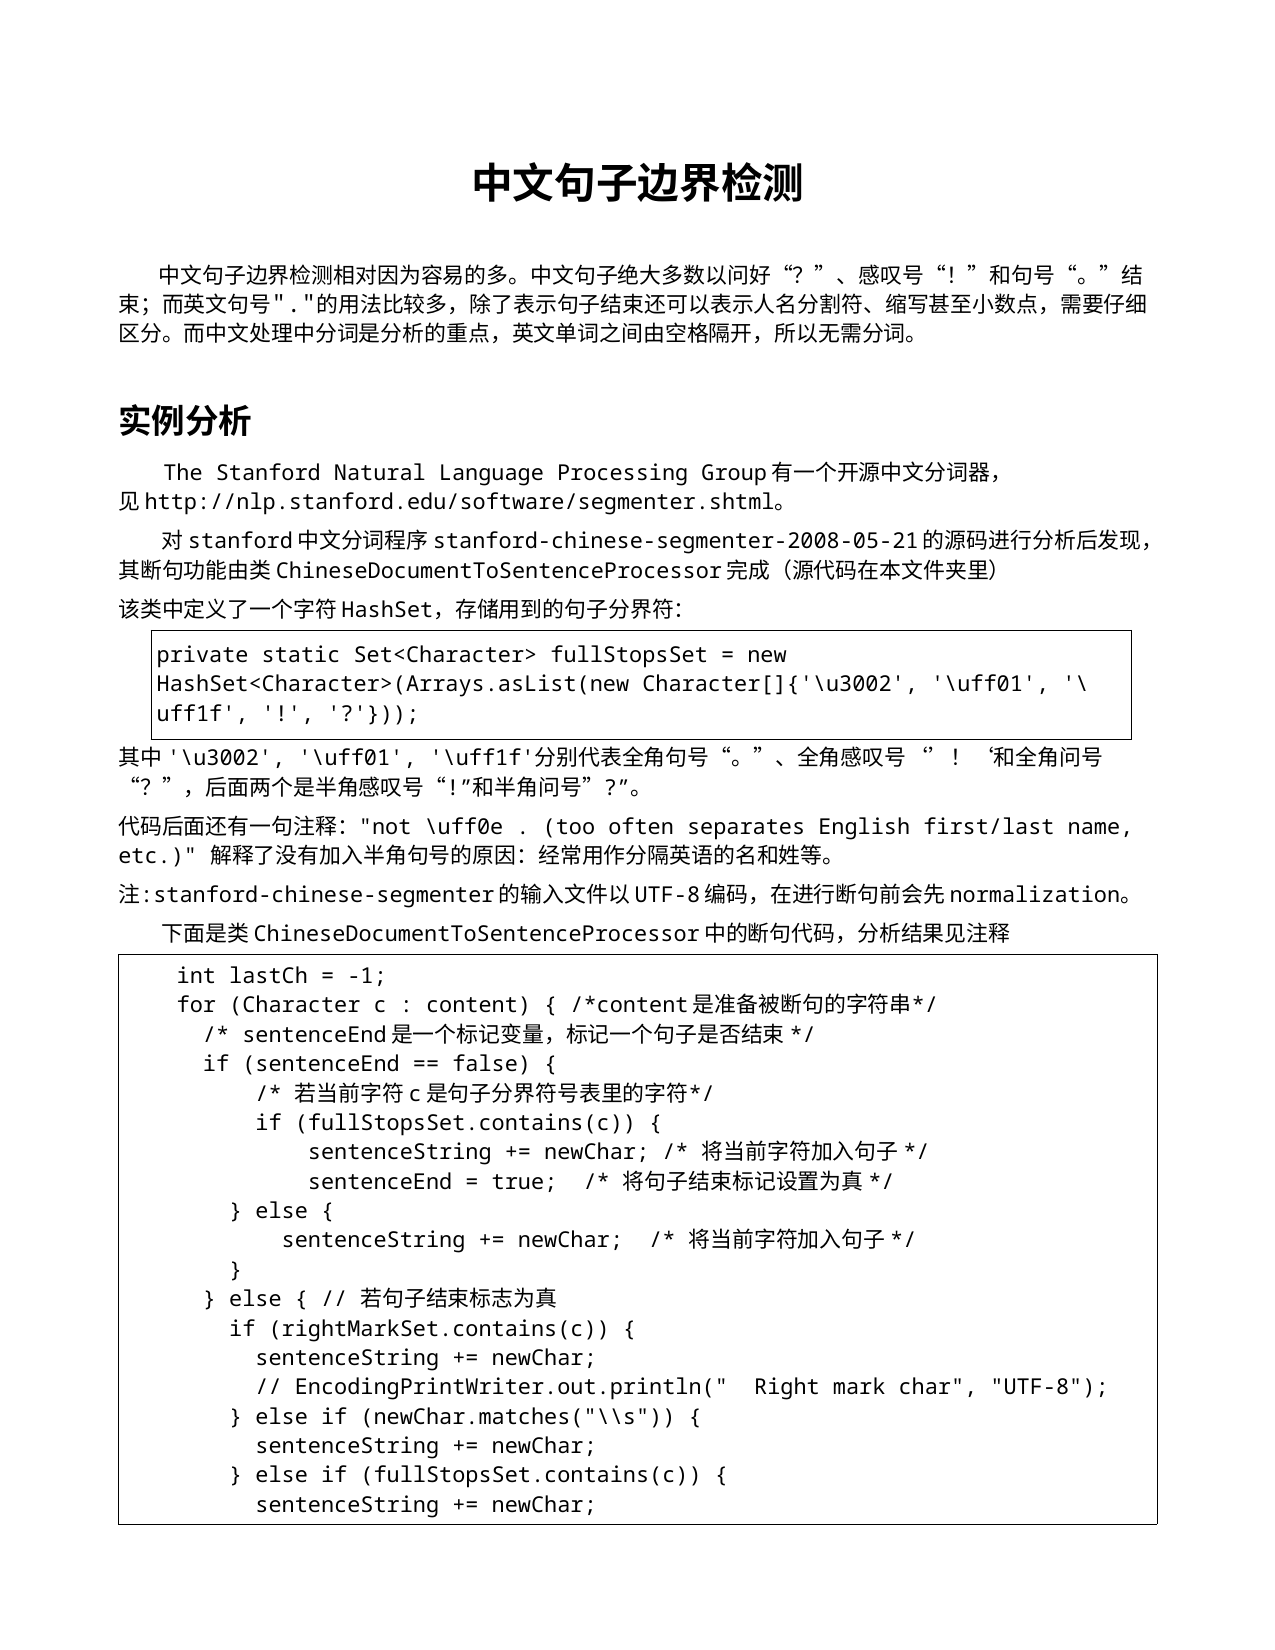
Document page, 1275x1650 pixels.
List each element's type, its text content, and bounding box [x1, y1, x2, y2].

table_header int lastCh = -1; for (Character c : content) { /*content是准备被断句的字符串*/ /* sentenceEnd是一个标记变量，标记一个句子是否结束 */ if (sentenceEnd == false) { /* 若当前字符c是句子分界符号表里的字符*/ if (fullStopsSet.contains(c)) { sentenceString += newChar; /* 将当前字符加入句子 */ sentenceEnd = true; /* 将句子结束标记设置为真 */ } else { sentenceString += newChar; /* 将当前字符加入句子 */ } } else { // 若句子结束标志为真 if (rightMarkSet.contains(c)) { sentenceString += newChar; // EncodingPrintWriter.out.println(" Right mark char", "UTF-8"); } else if (newChar.matches("\\s")) { sentenceString += newChar; } else if (fullStopsSet.contains(c)) { sentenceString += newChar; [119, 955, 1157, 1524]
table_header private static Set<Character> fullStopsSet = new HashSet<Character>(Arrays.asList(new Character[]{'\u3002', '\uff01', '\uff1f', '!', '?'})); [152, 631, 1131, 739]
text 中文句子边界检测相对因为容易的多。中文句子绝大多数以问好“？”、感叹号“！”和句号“。”结束；而英文句号"."的用法比较多，除了表示句子结束还可以表示人名分割符、缩写甚至小数点，需要仔细区分。而中文处理中分词是分析的重点，英文单词之间由空格隔开，所以无需分词。 [118, 260, 1157, 348]
text 该类中定义了一个字符HashSet，存储用到的句子分界符： [118, 594, 1157, 623]
text 其中 '\u3002', '\uff01', '\uff1f'分别代表全角句号“。”、全角感叹号‘’！‘和全角问号“？”，后面两个是半角感叹号“!”和半角问号”?”。 [118, 742, 1157, 801]
text 代码后面还有一句注释："not \uff0e . (too often separates English first/last name, etc.)" 解释了没有加入半角句号的原因：经常用作分隔英语的名和姓等。 [118, 811, 1157, 869]
text 中文句子边界检测 [118, 151, 1157, 211]
subtitle 实例分析 [118, 402, 1157, 441]
text 注:stanford-chinese-segmenter的输入文件以UTF-8编码，在进行断句前会先normalization。 [118, 879, 1157, 909]
text 对stanford中文分词程序stanford-chinese-segmenter-2008-05-21的源码进行分析后发现，其断句功能由类ChineseDocumentToSentenceProcessor完成（源代码在本文件夹里） [118, 525, 1157, 584]
text The Stanford Natural Language Processing Group有一个开源中文分词器，见http://nlp.stanford.edu/software/segmenter.shtml。 [118, 457, 1157, 516]
text 下面是类ChineseDocumentToSentenceProcessor中的断句代码，分析结果见注释 [118, 918, 1157, 948]
